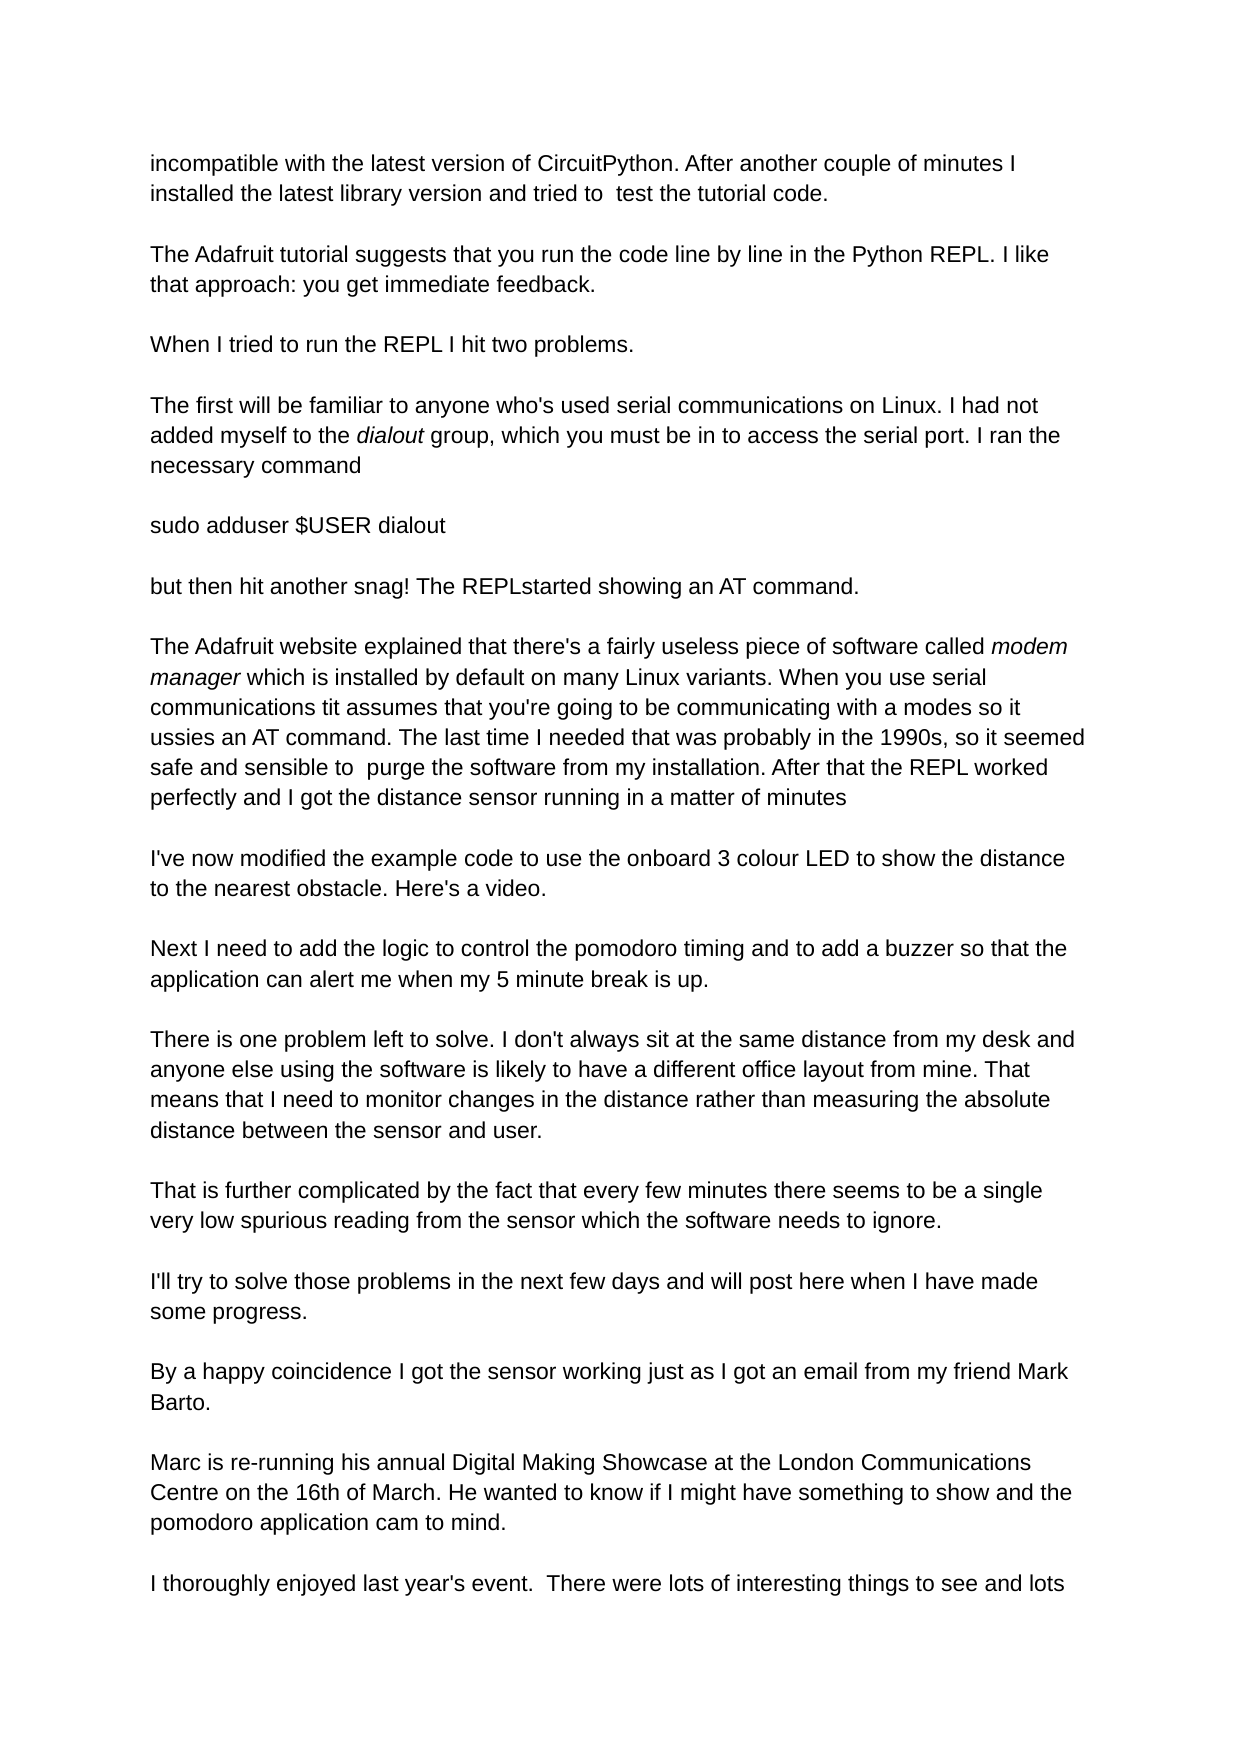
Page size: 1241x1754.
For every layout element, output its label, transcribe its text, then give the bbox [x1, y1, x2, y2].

text but then hit another snag! The REPLstarted showing an AT command. [150, 573, 1090, 599]
text I thoroughly enjoyed last year's event. There were lots of interesting things to see and lots [150, 1570, 1090, 1596]
text The Adafruit website explained that there's a fairly useless piece of software called modem manager which is installed by default on many Linux variants. When you use serial communications tit assumes that you're going to be communicating with a modes so it ussies an AT command. The last time I needed that was probably in the 1990s, so it seemed safe and sensible to purge the software from my installation. After that the REPL worked perfectly and I got the distance sensor running in a matter of minutes [150, 633, 1090, 811]
text Marc is re-running his annual Digital Making Showcase at the London Communications Centre on the 16th of March. He wanted to know if I might have something to show and the pomodoro application cam to mind. [150, 1449, 1090, 1536]
text I'll try to solve those problems in the next few days and will post here when I have made some progress. [150, 1268, 1090, 1324]
text I've now modified the example code to use the onboard 3 colour LED to show the distance to the nearest obstacle. Here's a video. [150, 845, 1090, 901]
text There is one problem left to solve. I don't always sit at the same distance from my desk and anyone else using the software is likely to have a different office layout from mine. That means that I need to monitor changes in the distance rather than measuring the absolute distance between the sensor and user. [150, 1026, 1090, 1143]
text When I tried to run the REPL I hit two problems. [150, 331, 1090, 358]
text By a happy coincidence I got the sensor working just as I got an email from my friend Mark Barto. [150, 1358, 1090, 1415]
text sudo adduser $USER dialout [150, 512, 1090, 539]
text Next I need to add the logic to control the pomodoro timing and to add a buzzer so that the application can alert me when my 5 minute break is up. [150, 935, 1090, 992]
text The Adafruit tutorial suggests that you run the code line by line in the Python REPL. I like that approach: you get immediate feedback. [150, 241, 1090, 297]
text The first will be familiar to anyone who's used serial communications on Linux. I had not added myself to the dialout group, which you must be in to access the serial port. I ran the necessary command [150, 392, 1090, 478]
text That is further complicated by the fact that every few minutes there seems to be a single very low spurious reading from the sensor which the software needs to ignore. [150, 1177, 1090, 1234]
text incompatible with the latest version of CircuitPython. After another couple of minutes I installed the latest library version and tried to test the tutorial code. [150, 150, 1090, 207]
